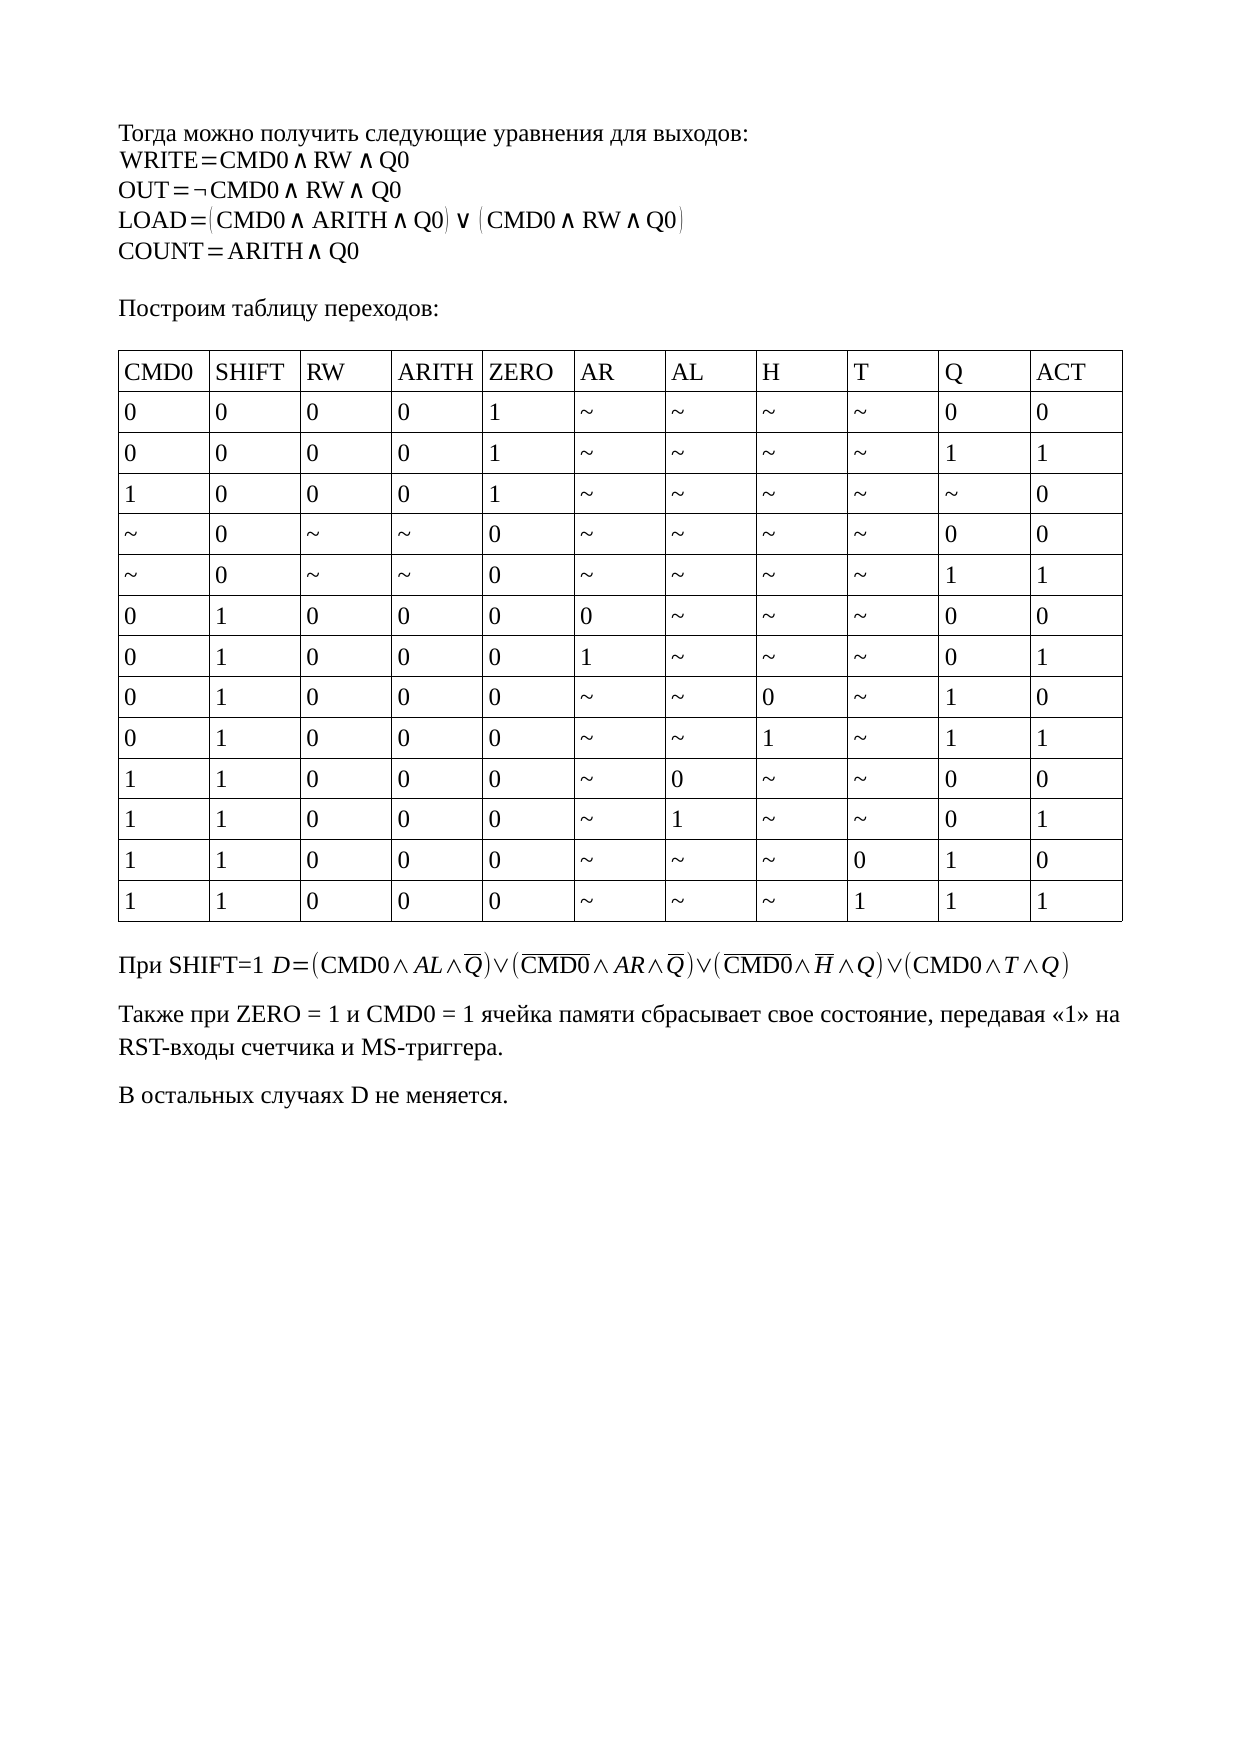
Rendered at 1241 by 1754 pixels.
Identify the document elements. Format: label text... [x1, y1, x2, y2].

table_cell ~ [666, 555, 756, 595]
table_cell 0 [301, 840, 391, 880]
table_header T [848, 351, 938, 391]
table_cell 0 [392, 799, 482, 839]
table_cell 0 [210, 514, 300, 554]
table_cell ~ [666, 718, 756, 758]
table_cell ~ [848, 677, 938, 717]
table_cell 0 [392, 759, 482, 798]
table_cell 1 [119, 759, 209, 798]
table_cell ~ [757, 555, 847, 595]
table_cell ~ [575, 799, 665, 839]
table_cell 0 [939, 514, 1030, 554]
table_cell 0 [1031, 514, 1122, 554]
table_cell 0 [301, 392, 391, 432]
table_cell ~ [757, 392, 847, 432]
table_cell 0 [301, 433, 391, 472]
table_cell 0 [1031, 596, 1122, 635]
table_cell 0 [1031, 840, 1122, 880]
table_cell ~ [757, 799, 847, 839]
table_cell 0 [483, 840, 574, 880]
table_cell 0 [483, 677, 574, 717]
table_cell 1 [210, 799, 300, 839]
table_cell 1 [939, 718, 1030, 758]
table_cell ~ [848, 759, 938, 798]
table_cell 0 [392, 718, 482, 758]
table_cell 0 [392, 677, 482, 717]
table_cell ~ [575, 677, 665, 717]
table_cell 0 [575, 596, 665, 635]
table_cell 0 [939, 596, 1030, 635]
table_header AR [575, 351, 665, 391]
table_cell ~ [666, 636, 756, 676]
table_cell 1 [119, 799, 209, 839]
table_cell ~ [848, 596, 938, 635]
table_cell ~ [119, 555, 209, 595]
table_cell 0 [939, 392, 1030, 432]
table_cell 0 [483, 555, 574, 595]
table_header ACT [1031, 351, 1122, 391]
table_cell ~ [575, 759, 665, 798]
table_cell 0 [119, 718, 209, 758]
table_cell 0 [757, 677, 847, 717]
table_cell 0 [483, 718, 574, 758]
table_cell ~ [939, 474, 1030, 513]
table_header ZERO [483, 351, 574, 391]
table_cell ~ [757, 881, 847, 921]
table_cell 1 [939, 881, 1030, 921]
table_cell 1 [210, 596, 300, 635]
table_cell ~ [848, 636, 938, 676]
table_cell 0 [483, 759, 574, 798]
table_cell ~ [301, 514, 391, 554]
table_cell 0 [392, 474, 482, 513]
table_cell 0 [392, 881, 482, 921]
table_cell 0 [1031, 474, 1122, 513]
table_cell 1 [939, 840, 1030, 880]
table_cell 1 [1031, 636, 1122, 676]
table_cell ~ [757, 596, 847, 635]
table_cell 0 [666, 759, 756, 798]
table_cell 1 [939, 555, 1030, 595]
table_cell 1 [119, 840, 209, 880]
table_header CMD0 [119, 351, 209, 391]
table_cell 0 [392, 636, 482, 676]
table_cell 1 [210, 881, 300, 921]
table_cell 1 [483, 392, 574, 432]
table_header ARITH [392, 351, 482, 391]
table_cell 0 [301, 677, 391, 717]
table_cell 1 [939, 677, 1030, 717]
table_cell ~ [666, 677, 756, 717]
table_cell 0 [301, 718, 391, 758]
table_cell 1 [210, 677, 300, 717]
table_cell 0 [483, 799, 574, 839]
table_cell ~ [301, 555, 391, 595]
table_cell ~ [848, 514, 938, 554]
table_cell ~ [575, 474, 665, 513]
table_cell ~ [575, 433, 665, 472]
table_cell ~ [757, 636, 847, 676]
text Также при ZERO = 1 и CMD0 = 1 ячейка памяти сбрасывает свое состояние, передавая «1» на RST-входы счетчика и MS-триггера. [118, 999, 1122, 1061]
table_cell 0 [301, 759, 391, 798]
table_cell 1 [119, 474, 209, 513]
table_cell ~ [392, 555, 482, 595]
text Построим таблицу переходов: [118, 293, 1122, 322]
table_cell 0 [848, 840, 938, 880]
table_cell 0 [119, 636, 209, 676]
table_cell ~ [666, 596, 756, 635]
table_cell 1 [939, 433, 1030, 472]
table_cell ~ [392, 514, 482, 554]
table_cell ~ [666, 840, 756, 880]
table_header SHIFT [210, 351, 300, 391]
text При SHIFT=1 [118, 950, 1122, 980]
table_cell ~ [666, 474, 756, 513]
text В остальных случаях D не меняется. [118, 1080, 1122, 1108]
table_cell 0 [301, 799, 391, 839]
table_cell 0 [1031, 759, 1122, 798]
table_cell 0 [119, 677, 209, 717]
table_cell ~ [848, 474, 938, 513]
table_cell 0 [483, 636, 574, 676]
table_cell 0 [483, 596, 574, 635]
table_cell ~ [666, 881, 756, 921]
table_cell ~ [575, 392, 665, 432]
table_cell 0 [301, 636, 391, 676]
table_cell 1 [210, 759, 300, 798]
table_cell ~ [666, 392, 756, 432]
table_cell ~ [757, 759, 847, 798]
table_cell ~ [848, 718, 938, 758]
table_cell 0 [939, 636, 1030, 676]
table_cell 1 [119, 881, 209, 921]
table_cell 1 [666, 799, 756, 839]
table_cell ~ [666, 514, 756, 554]
table_cell 0 [301, 596, 391, 635]
table_cell 1 [210, 718, 300, 758]
table_cell ~ [848, 433, 938, 472]
table_cell 0 [301, 881, 391, 921]
table_cell 0 [119, 392, 209, 432]
table_cell ~ [119, 514, 209, 554]
table_cell 1 [1031, 433, 1122, 472]
table_cell 1 [575, 636, 665, 676]
text Тогда можно получить следующие уравнения для выходов: [118, 118, 1122, 147]
table_cell 1 [1031, 718, 1122, 758]
table_cell ~ [575, 840, 665, 880]
table_cell 0 [210, 433, 300, 472]
table_cell ~ [575, 718, 665, 758]
table_cell 1 [210, 840, 300, 880]
table_cell ~ [757, 514, 847, 554]
table_cell ~ [757, 433, 847, 472]
table_cell ~ [757, 474, 847, 513]
table_cell 0 [301, 474, 391, 513]
table_cell 0 [210, 474, 300, 513]
table_cell 0 [1031, 677, 1122, 717]
table_cell 0 [483, 514, 574, 554]
table_cell ~ [848, 555, 938, 595]
table_cell 0 [210, 555, 300, 595]
table_cell ~ [666, 433, 756, 472]
table_cell 1 [757, 718, 847, 758]
table_cell 0 [483, 881, 574, 921]
table_header AL [666, 351, 756, 391]
table_cell 0 [392, 840, 482, 880]
table_cell 0 [119, 433, 209, 472]
table_cell ~ [757, 840, 847, 880]
table_cell 0 [119, 596, 209, 635]
table_cell ~ [575, 514, 665, 554]
table_cell 0 [392, 596, 482, 635]
table_cell 1 [1031, 799, 1122, 839]
table_cell ~ [575, 555, 665, 595]
table_cell 1 [483, 474, 574, 513]
table_cell 0 [939, 799, 1030, 839]
table_cell 0 [939, 759, 1030, 798]
table_cell 1 [210, 636, 300, 676]
table_cell ~ [848, 392, 938, 432]
table_header Q [939, 351, 1030, 391]
table_cell 1 [1031, 881, 1122, 921]
table_header H [757, 351, 847, 391]
table_cell 1 [848, 881, 938, 921]
table_cell 0 [392, 392, 482, 432]
table_cell 1 [483, 433, 574, 472]
table_header RW [301, 351, 391, 391]
table_cell 0 [1031, 392, 1122, 432]
table_cell 0 [210, 392, 300, 432]
table_cell ~ [575, 881, 665, 921]
table_cell 1 [1031, 555, 1122, 595]
table_cell ~ [848, 799, 938, 839]
table_cell 0 [392, 433, 482, 472]
